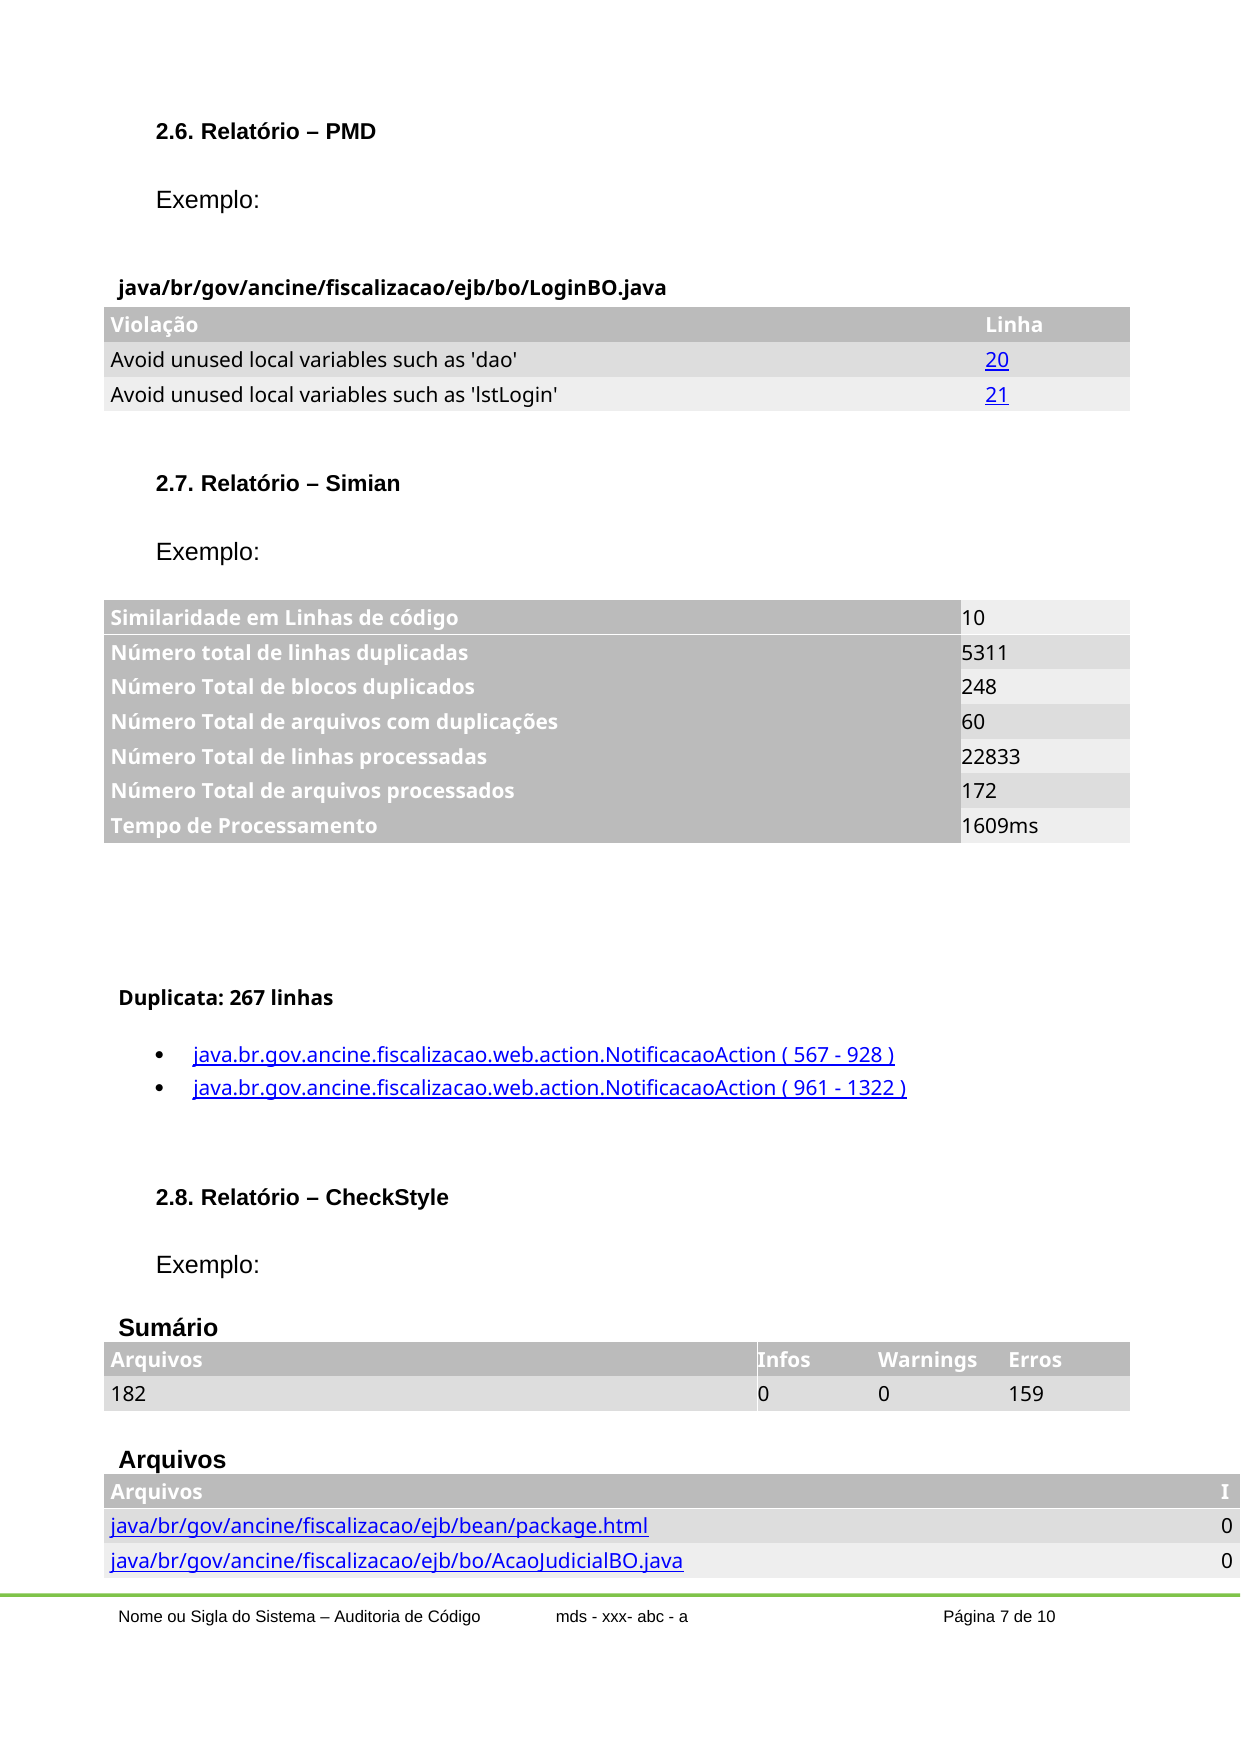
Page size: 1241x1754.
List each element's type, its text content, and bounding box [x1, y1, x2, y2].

text Exemplo: [156, 185, 1122, 213]
table_cell 22833 [961, 739, 1130, 773]
table_header Linha [985, 307, 1130, 342]
table_header Erros [1008, 1342, 1130, 1376]
subtitle Relatório – Simian [156, 470, 1122, 497]
subtitle Relatório – CheckStyle [156, 1183, 1122, 1210]
table_cell 0 [758, 1376, 878, 1411]
table_header Arquivos [104, 1474, 1221, 1508]
table_cell Tempo de Processamento [104, 808, 961, 843]
table_cell Número Total de arquivos processados [104, 773, 961, 808]
table_cell Avoid unused local variables such as 'dao' [104, 342, 985, 377]
table_cell 1609ms [961, 808, 1130, 843]
table_cell 0 [1221, 1509, 1240, 1543]
subtitle Relatório – PMD [156, 118, 1122, 144]
table_cell java/br/gov/ancine/fiscalizacao/ejb/bo/AcaoJudicialBO.java [104, 1543, 1221, 1578]
table_cell 159 [1008, 1376, 1130, 1411]
text Exemplo: [156, 537, 1122, 566]
table_cell Avoid unused local variables such as 'lstLogin' [104, 377, 985, 411]
table_cell java/br/gov/ancine/fiscalizacao/ejb/bean/package.html [104, 1509, 1221, 1543]
table_header I [1221, 1474, 1240, 1508]
list java.br.gov.ancine.fiscalizacao.web.action.NotificacaoAction ( 961 - 1322 ) [156, 1069, 1122, 1103]
table_cell 0 [878, 1376, 1008, 1411]
table_cell Número Total de linhas processadas [104, 739, 961, 773]
table_cell 0 [1221, 1543, 1240, 1578]
table_cell 20 [985, 342, 1130, 377]
table_header 10 [961, 600, 1130, 634]
table_header Arquivos [104, 1342, 757, 1376]
subtitle java/br/gov/ancine/fiscalizacao/ejb/bo/LoginBO.java [118, 273, 1122, 301]
text Arquivos [118, 1445, 1122, 1474]
table_header Warnings [878, 1342, 1008, 1376]
table_cell 21 [985, 377, 1130, 411]
table_header Violação [104, 307, 985, 342]
table_cell 60 [961, 704, 1130, 739]
table_cell Número Total de blocos duplicados [104, 669, 961, 704]
table_cell 248 [961, 669, 1130, 704]
table_cell 172 [961, 773, 1130, 808]
text Sumário [118, 1313, 1122, 1342]
subtitle Duplicata: 267 linhas [118, 983, 1122, 1011]
list java.br.gov.ancine.fiscalizacao.web.action.NotificacaoAction ( 567 - 928 ) [156, 1040, 1122, 1069]
table_header Infos [758, 1342, 878, 1376]
table_cell 182 [104, 1376, 757, 1411]
table_header Similaridade em Linhas de código [104, 600, 961, 634]
text Exemplo: [156, 1250, 1122, 1279]
table_cell Número Total de arquivos com duplicações [104, 704, 961, 739]
table_cell Número total de linhas duplicadas [104, 635, 961, 669]
table_cell 5311 [961, 635, 1130, 669]
